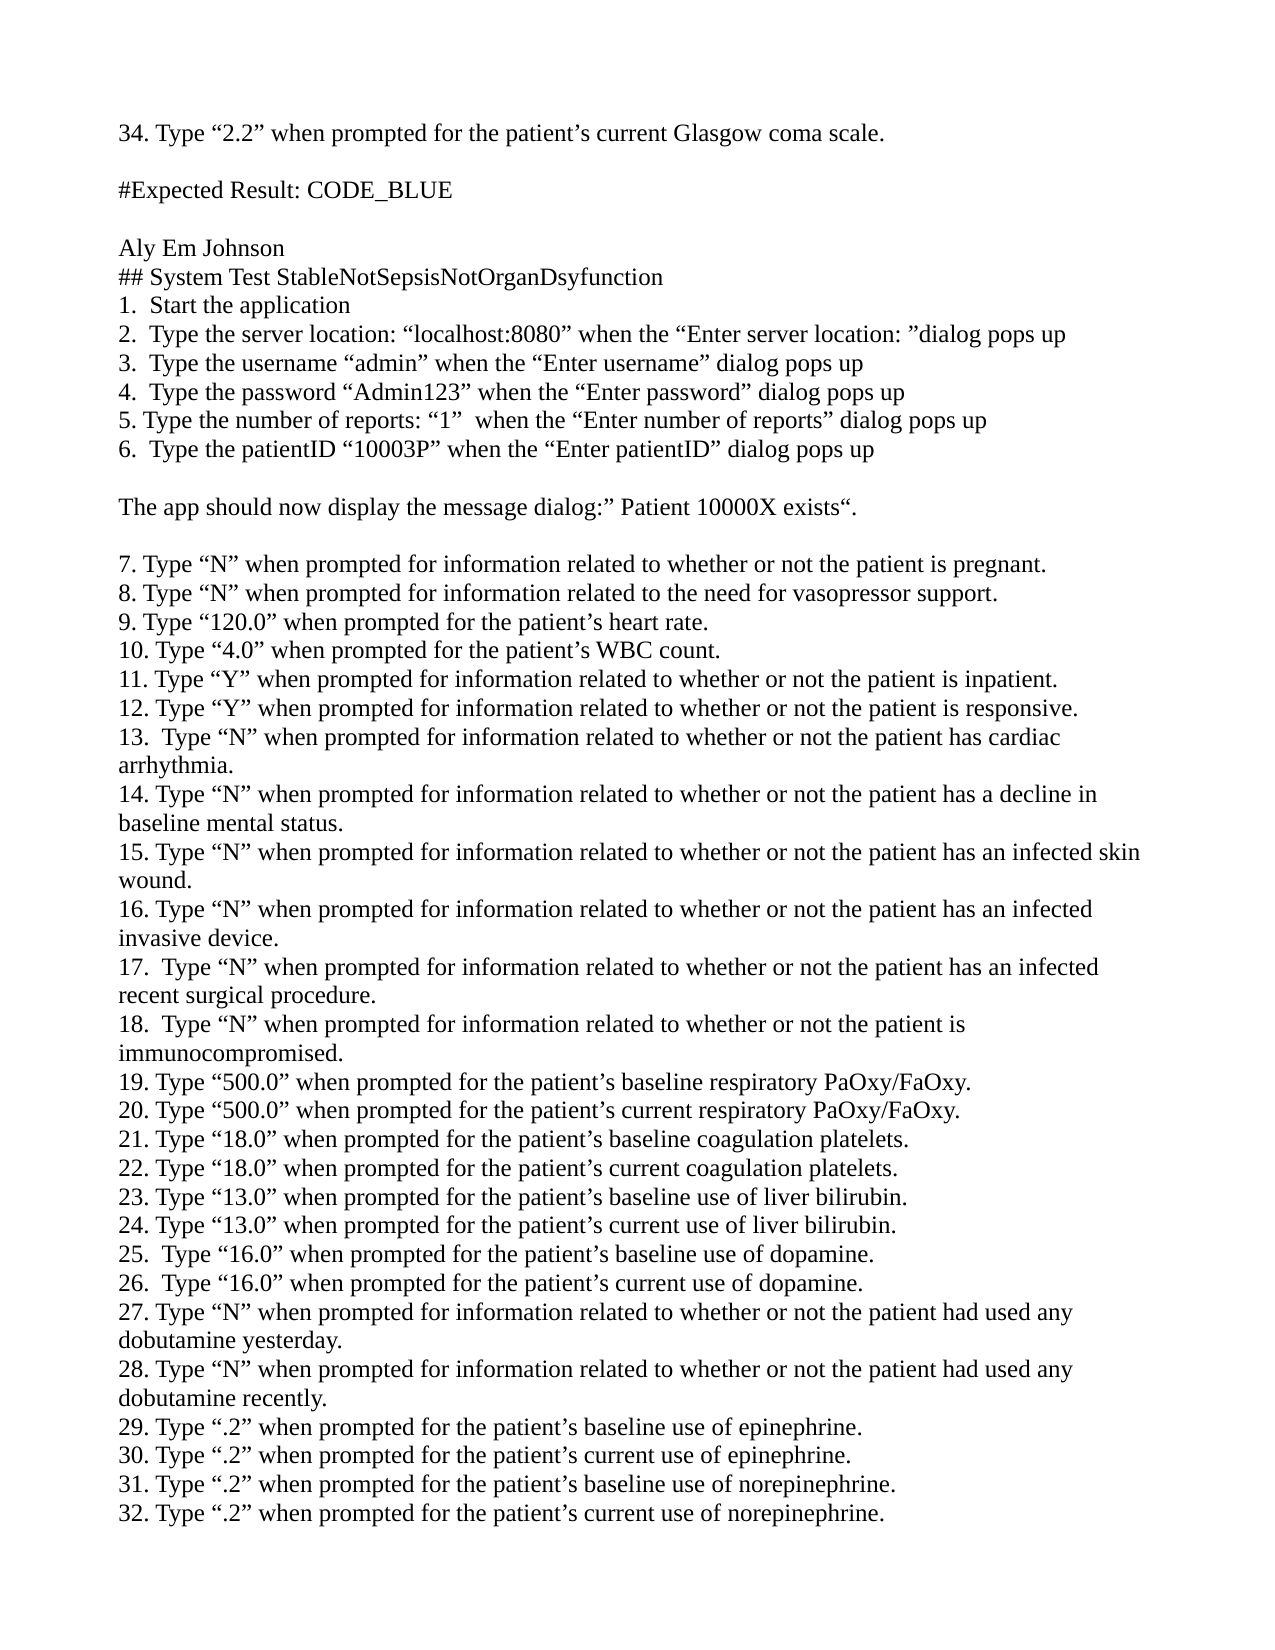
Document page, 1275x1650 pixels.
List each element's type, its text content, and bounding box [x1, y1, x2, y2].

text 17. Type “N” when prompted for information related to whether or not the patient has an infected recent surgical procedure. [118, 952, 1157, 1009]
text 6. Type the patientID “10003P” when the “Enter patientID” dialog pops up [118, 434, 1157, 463]
text 10. Type “4.0” when prompted for the patient’s WBC count. [118, 636, 1157, 664]
text 3. Type the username “admin” when the “Enter username” dialog pops up [118, 348, 1157, 377]
text 29. Type “.2” when prompted for the patient’s baseline use of epinephrine. [118, 1412, 1157, 1441]
text ## System Test StableNotSepsisNotOrganDsyfunction [118, 262, 1157, 291]
text 1. Start the application [118, 291, 1157, 319]
text 12. Type “Y” when prompted for information related to whether or not the patient is responsive. [118, 693, 1157, 722]
text 13. Type “N” when prompted for information related to whether or not the patient has cardiac arrhythmia. [118, 722, 1157, 779]
text 23. Type “13.0” when prompted for the patient’s baseline use of liver bilirubin. [118, 1182, 1157, 1211]
text 18. Type “N” when prompted for information related to whether or not the patient is immunocompromised. [118, 1009, 1157, 1067]
text 34. Type “2.2” when prompted for the patient’s current Glasgow coma scale. [118, 118, 1157, 147]
text 32. Type “.2” when prompted for the patient’s current use of norepinephrine. [118, 1498, 1157, 1527]
text 11. Type “Y” when prompted for information related to whether or not the patient is inpatient. [118, 664, 1157, 693]
text 22. Type “18.0” when prompted for the patient’s current coagulation platelets. [118, 1153, 1157, 1182]
text #Expected Result: CODE_BLUE [118, 176, 1157, 204]
text 4. Type the password “Admin123” when the “Enter password” dialog pops up [118, 377, 1157, 406]
text 21. Type “18.0” when prompted for the patient’s baseline coagulation platelets. [118, 1124, 1157, 1153]
text 30. Type “.2” when prompted for the patient’s current use of epinephrine. [118, 1441, 1157, 1469]
text 27. Type “N” when prompted for information related to whether or not the patient had used any dobutamine yesterday. [118, 1297, 1157, 1354]
text 26. Type “16.0” when prompted for the patient’s current use of dopamine. [118, 1268, 1157, 1297]
text 16. Type “N” when prompted for information related to whether or not the patient has an infected invasive device. [118, 894, 1157, 952]
text 15. Type “N” when prompted for information related to whether or not the patient has an infected skin wound. [118, 837, 1157, 894]
text 9. Type “120.0” when prompted for the patient’s heart rate. [118, 607, 1157, 636]
text 20. Type “500.0” when prompted for the patient’s current respiratory PaOxy/FaOxy. [118, 1096, 1157, 1124]
text 31. Type “.2” when prompted for the patient’s baseline use of norepinephrine. [118, 1469, 1157, 1498]
text 2. Type the server location: “localhost:8080” when the “Enter server location: ”dialog pops up [118, 319, 1157, 348]
text 8. Type “N” when prompted for information related to the need for vasopressor support. [118, 578, 1157, 607]
text 19. Type “500.0” when prompted for the patient’s baseline respiratory PaOxy/FaOxy. [118, 1067, 1157, 1096]
text 14. Type “N” when prompted for information related to whether or not the patient has a decline in baseline mental status. [118, 779, 1157, 837]
text 7. Type “N” when prompted for information related to whether or not the patient is pregnant. [118, 549, 1157, 578]
text 5. Type the number of reports: “1” when the “Enter number of reports” dialog pops up [118, 406, 1157, 434]
text 25. Type “16.0” when prompted for the patient’s baseline use of dopamine. [118, 1239, 1157, 1268]
text The app should now display the message dialog:” Patient 10000X exists“. [118, 492, 1157, 521]
text 28. Type “N” when prompted for information related to whether or not the patient had used any dobutamine recently. [118, 1354, 1157, 1412]
text Aly Em Johnson [118, 233, 1157, 262]
text 24. Type “13.0” when prompted for the patient’s current use of liver bilirubin. [118, 1211, 1157, 1239]
